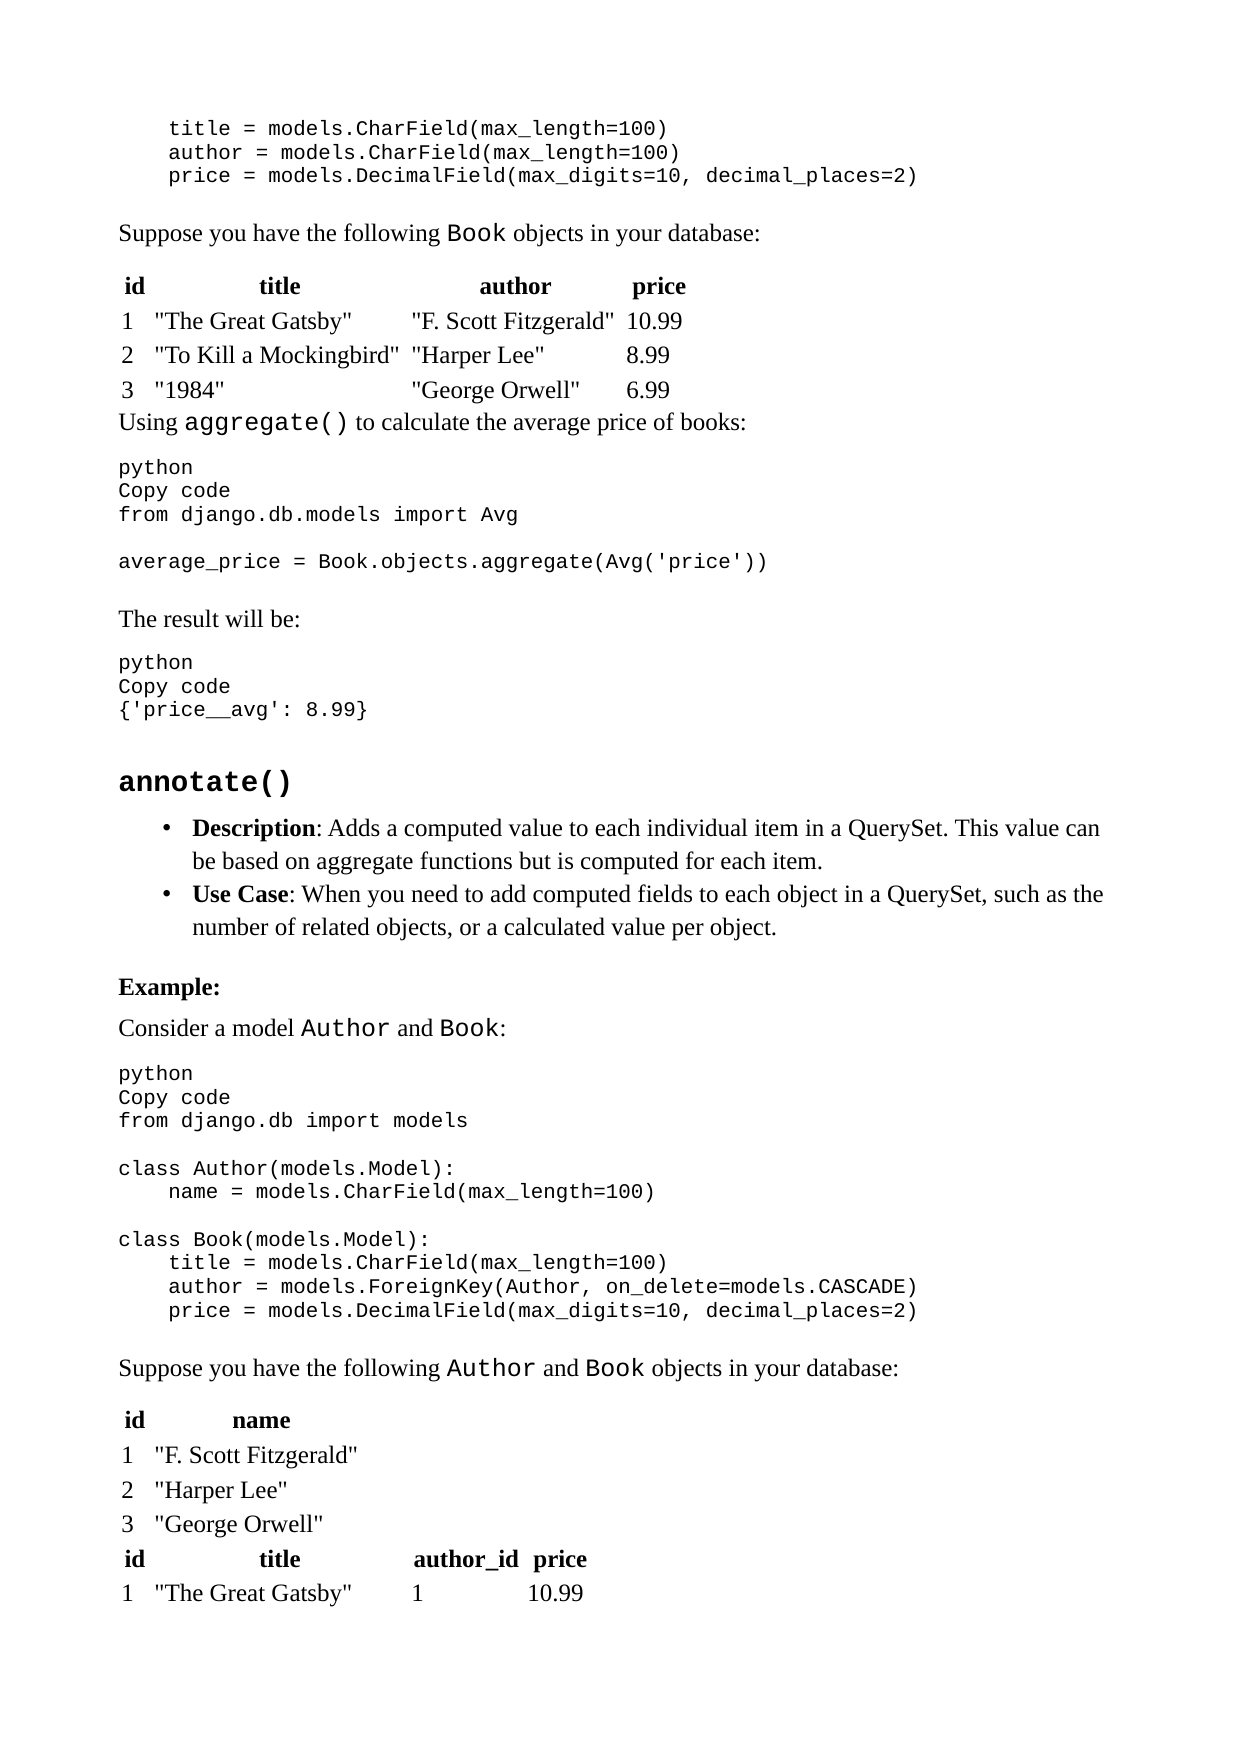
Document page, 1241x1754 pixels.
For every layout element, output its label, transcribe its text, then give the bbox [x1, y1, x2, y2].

table_cell 2 [118, 1472, 151, 1506]
text from django.db.models import Avg [118, 504, 1122, 528]
text average_price = Book.objects.aggregate(Avg('price')) [118, 551, 1122, 575]
table_cell "To Kill a Mockingbird" [151, 338, 408, 372]
table_cell "F. Scott Fitzgerald" [151, 1437, 371, 1472]
table_cell "George Orwell" [408, 372, 623, 407]
text Copy code [118, 1087, 1122, 1110]
table_cell "1984" [151, 372, 408, 407]
table_cell "George Orwell" [151, 1506, 371, 1541]
table_cell 10.99 [623, 303, 695, 338]
table_cell "Harper Lee" [408, 338, 623, 372]
text python [118, 652, 1122, 676]
text class Author(models.Model): [118, 1158, 1122, 1181]
text price = models.DecimalField(max_digits=10, decimal_places=2) [118, 165, 1122, 189]
table_cell 3 [118, 372, 151, 407]
text python [118, 1063, 1122, 1087]
subtitle annotate() [118, 767, 1122, 800]
text {'price__avg': 8.99} [118, 699, 1122, 723]
table_header price [524, 1541, 596, 1576]
text Copy code [118, 481, 1122, 504]
table_cell "The Great Gatsby" [151, 303, 408, 338]
table_header author_id [408, 1541, 524, 1576]
list Use Case: When you need to add computed fields to each object in a QuerySet, such as the number of related objects, or a calculated value per object. [162, 879, 1122, 941]
text title = models.CharField(max_length=100) [118, 118, 1122, 142]
text Suppose you have the following Author and Book objects in your database: [118, 1353, 1122, 1383]
text Using aggregate() to calculate the average price of books: [118, 407, 1122, 438]
table_cell "The Great Gatsby" [151, 1576, 408, 1610]
table_cell 2 [118, 338, 151, 372]
table_header title [151, 269, 408, 303]
text name = models.CharField(max_length=100) [118, 1181, 1122, 1205]
text Consider a model Author and Book: [118, 1013, 1122, 1044]
table_header id [118, 1403, 151, 1437]
text title = models.CharField(max_length=100) [118, 1252, 1122, 1276]
table_cell 3 [118, 1506, 151, 1541]
text python [118, 457, 1122, 481]
table_cell 6.99 [623, 372, 695, 407]
table_cell "F. Scott Fitzgerald" [408, 303, 623, 338]
text author = models.CharField(max_length=100) [118, 142, 1122, 165]
table_header price [623, 269, 695, 303]
table_cell 1 [118, 303, 151, 338]
table_cell 1 [118, 1576, 151, 1610]
list Description: Adds a computed value to each individual item in a QuerySet. This value can be based on aggregate functions but is computed for each item. [162, 813, 1122, 874]
subtitle Example: [118, 972, 1122, 1001]
text The result will be: [118, 604, 1122, 633]
table_cell 10.99 [524, 1576, 596, 1610]
text Suppose you have the following Book objects in your database: [118, 218, 1122, 249]
table_cell 8.99 [623, 338, 695, 372]
table_cell 1 [118, 1437, 151, 1472]
text price = models.DecimalField(max_digits=10, decimal_places=2) [118, 1299, 1122, 1323]
text Copy code [118, 676, 1122, 699]
table_header title [151, 1541, 408, 1576]
table_cell 1 [408, 1576, 524, 1610]
table_header id [118, 1541, 151, 1576]
text class Book(models.Model): [118, 1229, 1122, 1252]
text author = models.ForeignKey(Author, on_delete=models.CASCADE) [118, 1276, 1122, 1299]
table_cell "Harper Lee" [151, 1472, 371, 1506]
table_header name [151, 1403, 371, 1437]
table_header id [118, 269, 151, 303]
text from django.db import models [118, 1110, 1122, 1134]
table_header author [408, 269, 623, 303]
